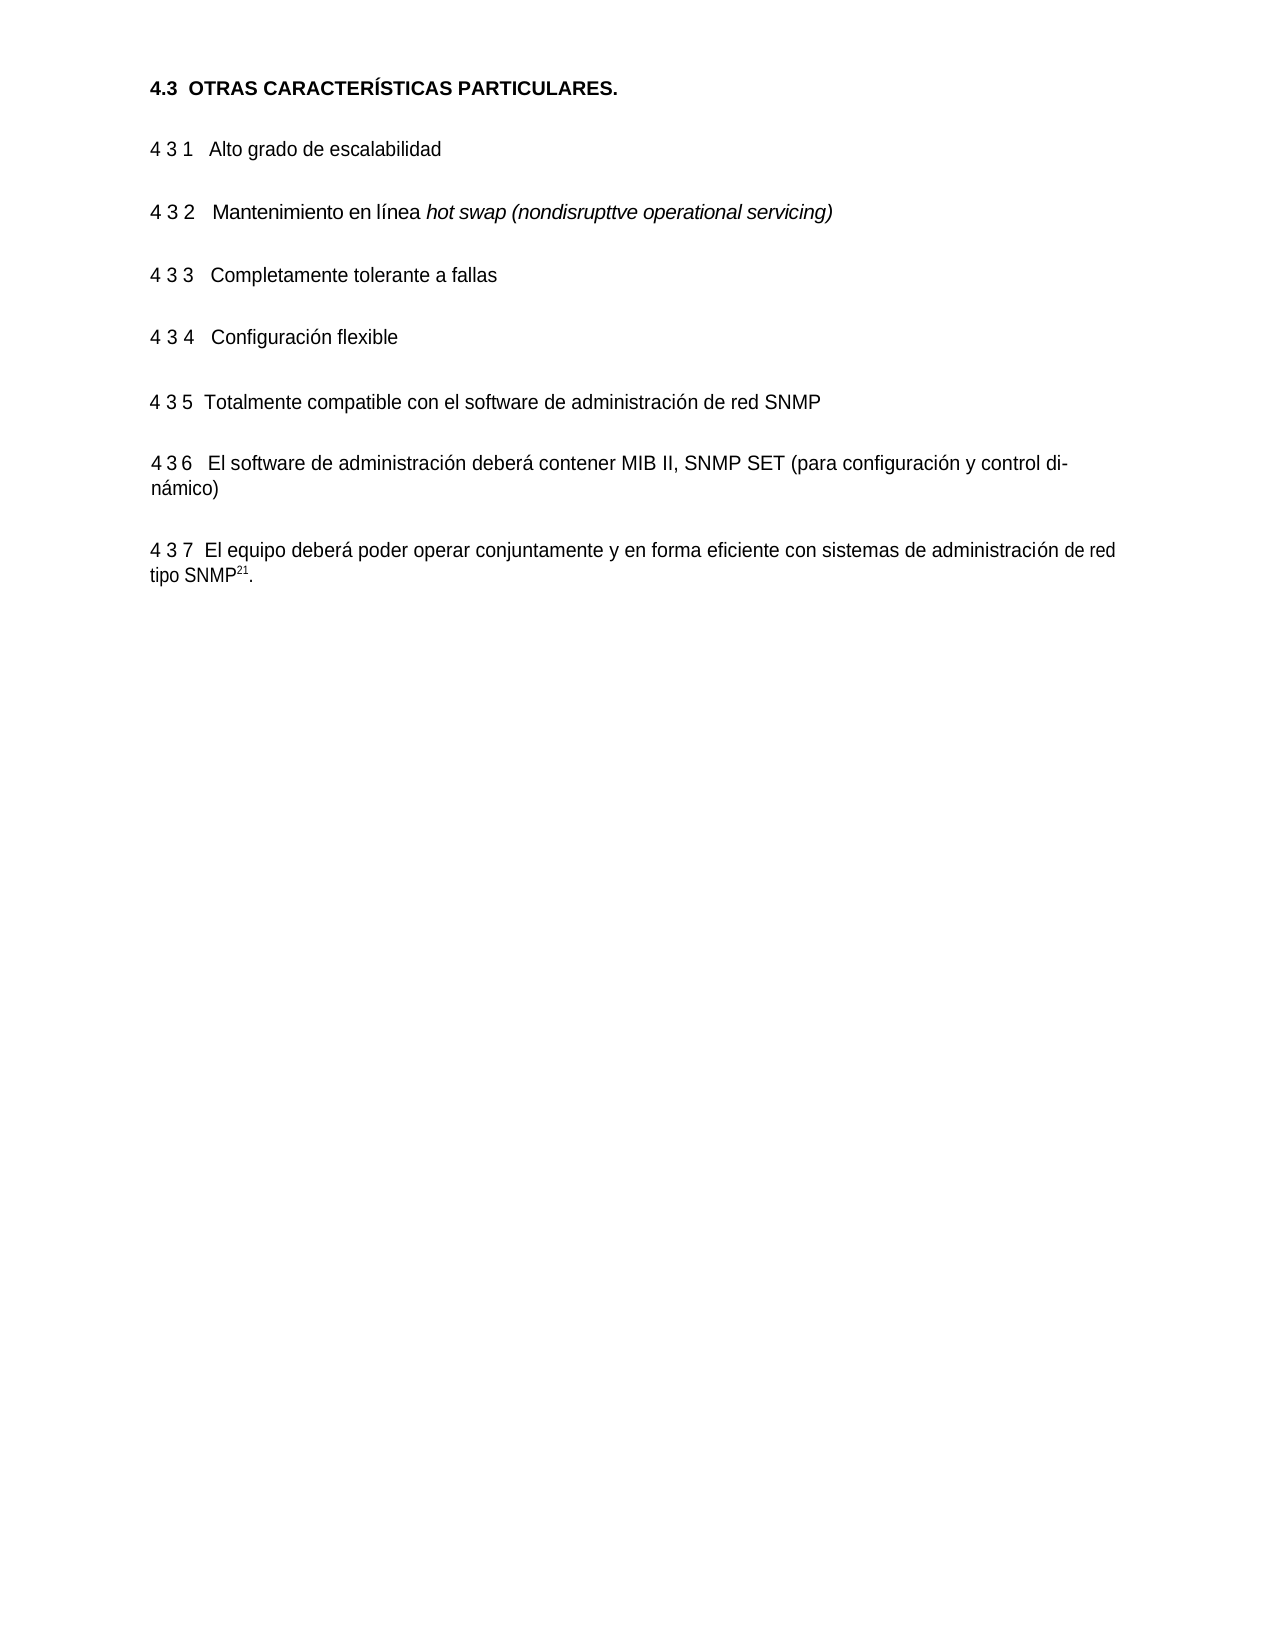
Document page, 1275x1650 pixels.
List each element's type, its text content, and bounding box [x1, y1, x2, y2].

text 436 El software de administración deberá contener MIB II, SNMP SET (para configuración y control di­námico) [151, 450, 1126, 500]
text 4.3 OTRAS CARACTERÍSTICAS PARTICULARES. [150, 77, 1126, 100]
text 434 Configuración flexible [150, 325, 1126, 349]
text 4 3 1 Alto grado de escalabilidad [150, 106, 1126, 169]
text 432 Mantenimiento en línea hot swap (nondisrupttve operational servicing) [150, 169, 1126, 232]
text 435 Totalmente compatible con el software de administración de red SNMP [149, 389, 1126, 413]
text 433 Completamente tolerante a fallas [150, 232, 1126, 295]
text 4 3 7 El equipo deberá poder operar conjuntamente y en forma eficiente con sistemas de administración de red tipo SNMP21. [150, 537, 1126, 588]
